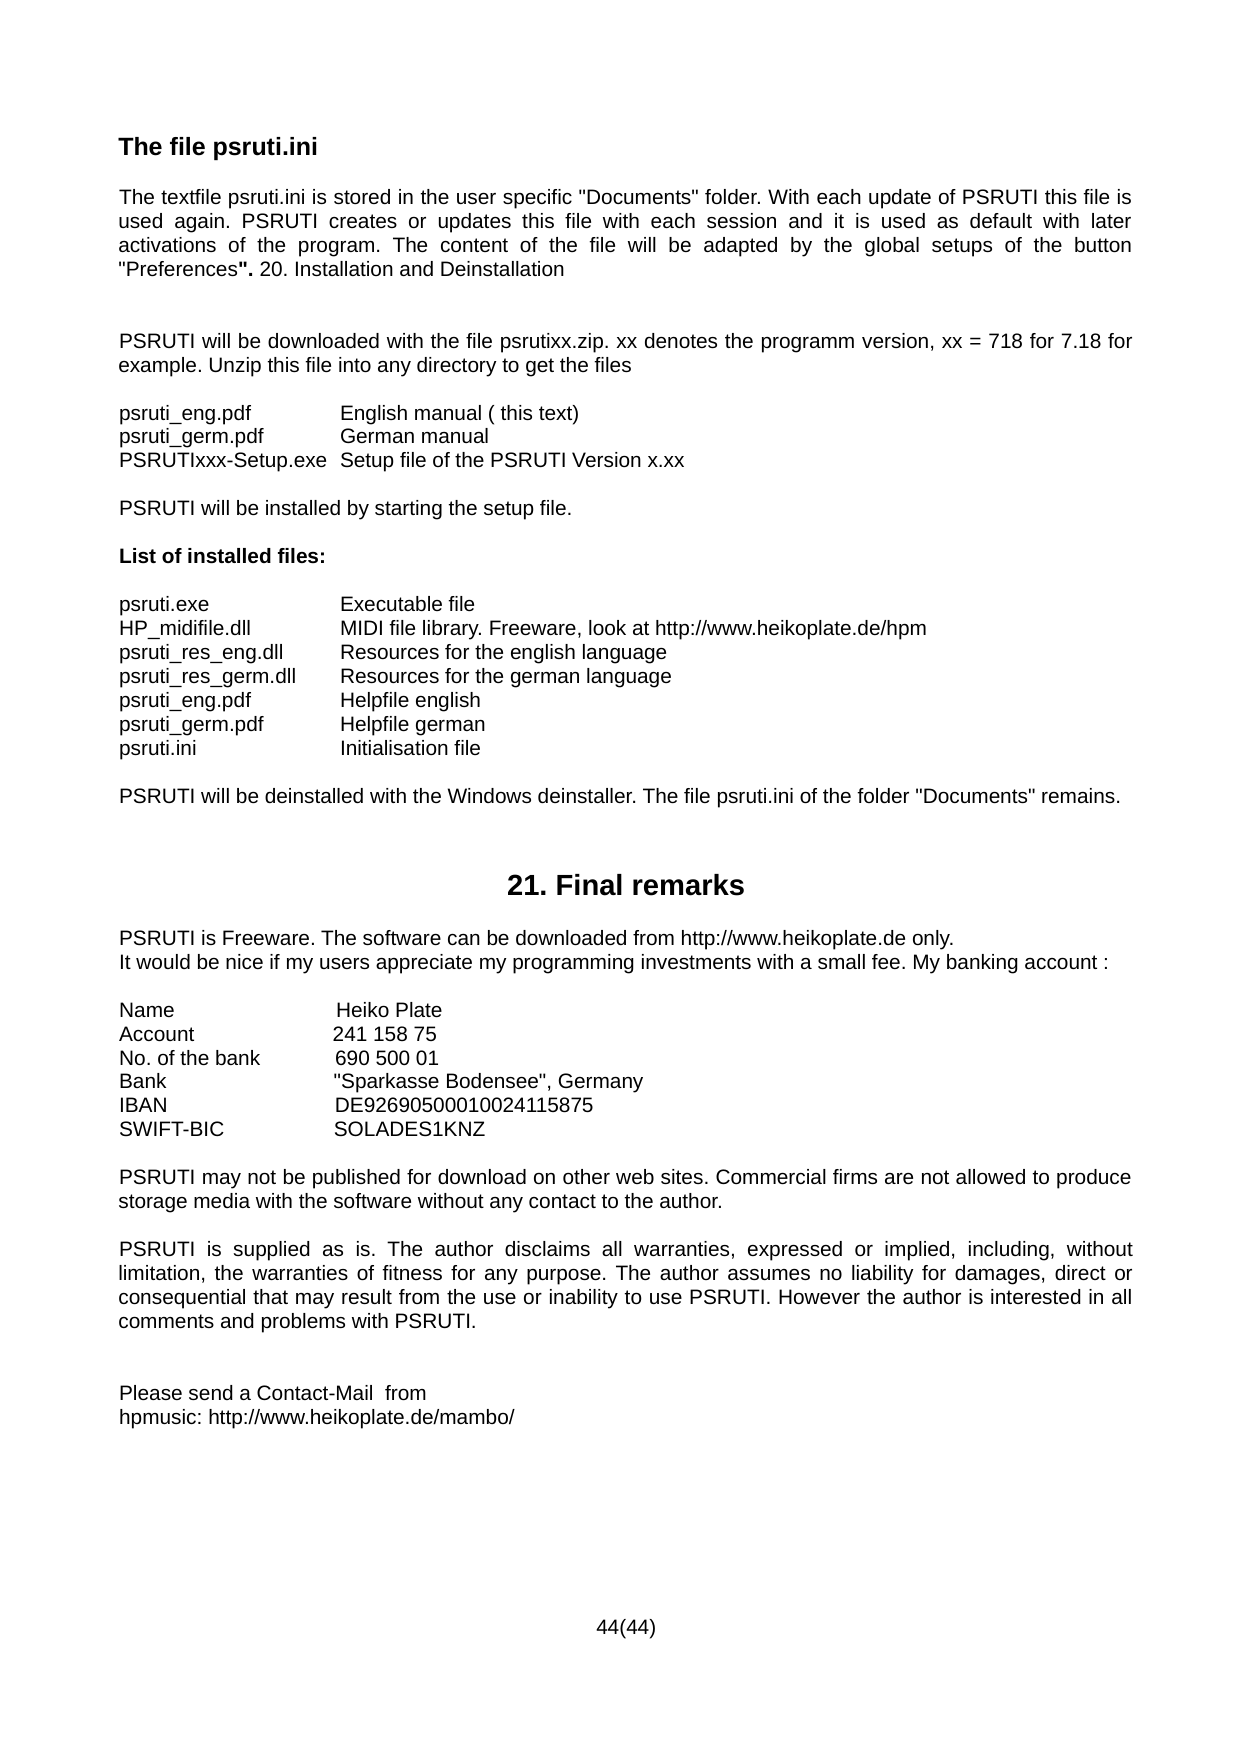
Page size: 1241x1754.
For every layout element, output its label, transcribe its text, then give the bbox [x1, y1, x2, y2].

text Please send a Contact-Mail from [118, 1381, 1134, 1405]
text PSRUTI is supplied as is. The author disclaims all warranties, expressed or implied, including, without limitation, the warranties of fitness for any purpose. The author assumes no liability for damages, direct or consequential that may result from the use or inability to use PSRUTI. However the author is interested in all comments and problems with PSRUTI. [118, 1237, 1134, 1333]
text PSRUTI will be installed by starting the setup file. [118, 496, 1134, 520]
text Name Heiko Plate [118, 997, 1134, 1021]
text PSRUTI is Freeware. The software can be downloaded from http://www.heikoplate.de only. [118, 926, 1134, 949]
text SWIFT-BIC SOLADES1KNZ [118, 1117, 1134, 1141]
text PSRUTI will be deinstalled with the Windows deinstaller. The file psruti.ini of the folder "Documents" remains. [118, 784, 1134, 808]
text No. of the bank 690 500 01 [118, 1045, 1134, 1069]
text psruti_eng.pdf Helpfile english [118, 688, 1134, 712]
text psruti_res_eng.dll Resources for the english language [118, 640, 1134, 664]
text psruti.ini Initialisation file [118, 736, 1134, 760]
text Bank "Sparkasse Bodensee", Germany [118, 1069, 1134, 1093]
text PSRUTI may not be published for download on other web sites. Commercial firms are not allowed to produce storage media with the software without any contact to the author. [118, 1165, 1134, 1213]
text psruti.exe Executable file [118, 592, 1134, 616]
text IBAN DE92690500010024115875 [118, 1093, 1134, 1117]
text psruti_res_germ.dll Resources for the german language [118, 664, 1134, 688]
text It would be nice if my users appreciate my programming investments with a small fee. My banking account : [118, 949, 1134, 973]
subtitle 21. Final remarks [118, 868, 1134, 902]
text HP_midifile.dll MIDI file library. Freeware, look at http://www.heikoplate.de/hpm [118, 616, 1134, 640]
text List of installed files: [118, 544, 1134, 568]
text psruti_germ.pdf Helpfile german [118, 712, 1134, 736]
text PSRUTI will be downloaded with the file psrutixx.zip. xx denotes the programm version, xx = 718 for 7.18 for example. Unzip this file into any directory to get the files [118, 328, 1134, 376]
subtitle The file psruti.ini [118, 132, 1134, 161]
text PSRUTIxxx-Setup.exe Setup file of the PSRUTI Version x.xx [118, 448, 1134, 472]
text psruti_germ.pdf German manual [118, 424, 1134, 448]
text The textfile psruti.ini is stored in the user specific "Documents" folder. With each update of PSRUTI this file is used again. PSRUTI creates or updates this file with each session and it is used as default with later activations of the program. The content of the file will be adapted by the global setups of the button "Preferences". 20. Installation and Deinstallation [118, 185, 1134, 281]
text psruti_eng.pdf English manual ( this text) [118, 400, 1134, 424]
text hpmusic: http://www.heikoplate.de/mambo/ [118, 1405, 1134, 1429]
text Account 241 158 75 [118, 1021, 1134, 1045]
